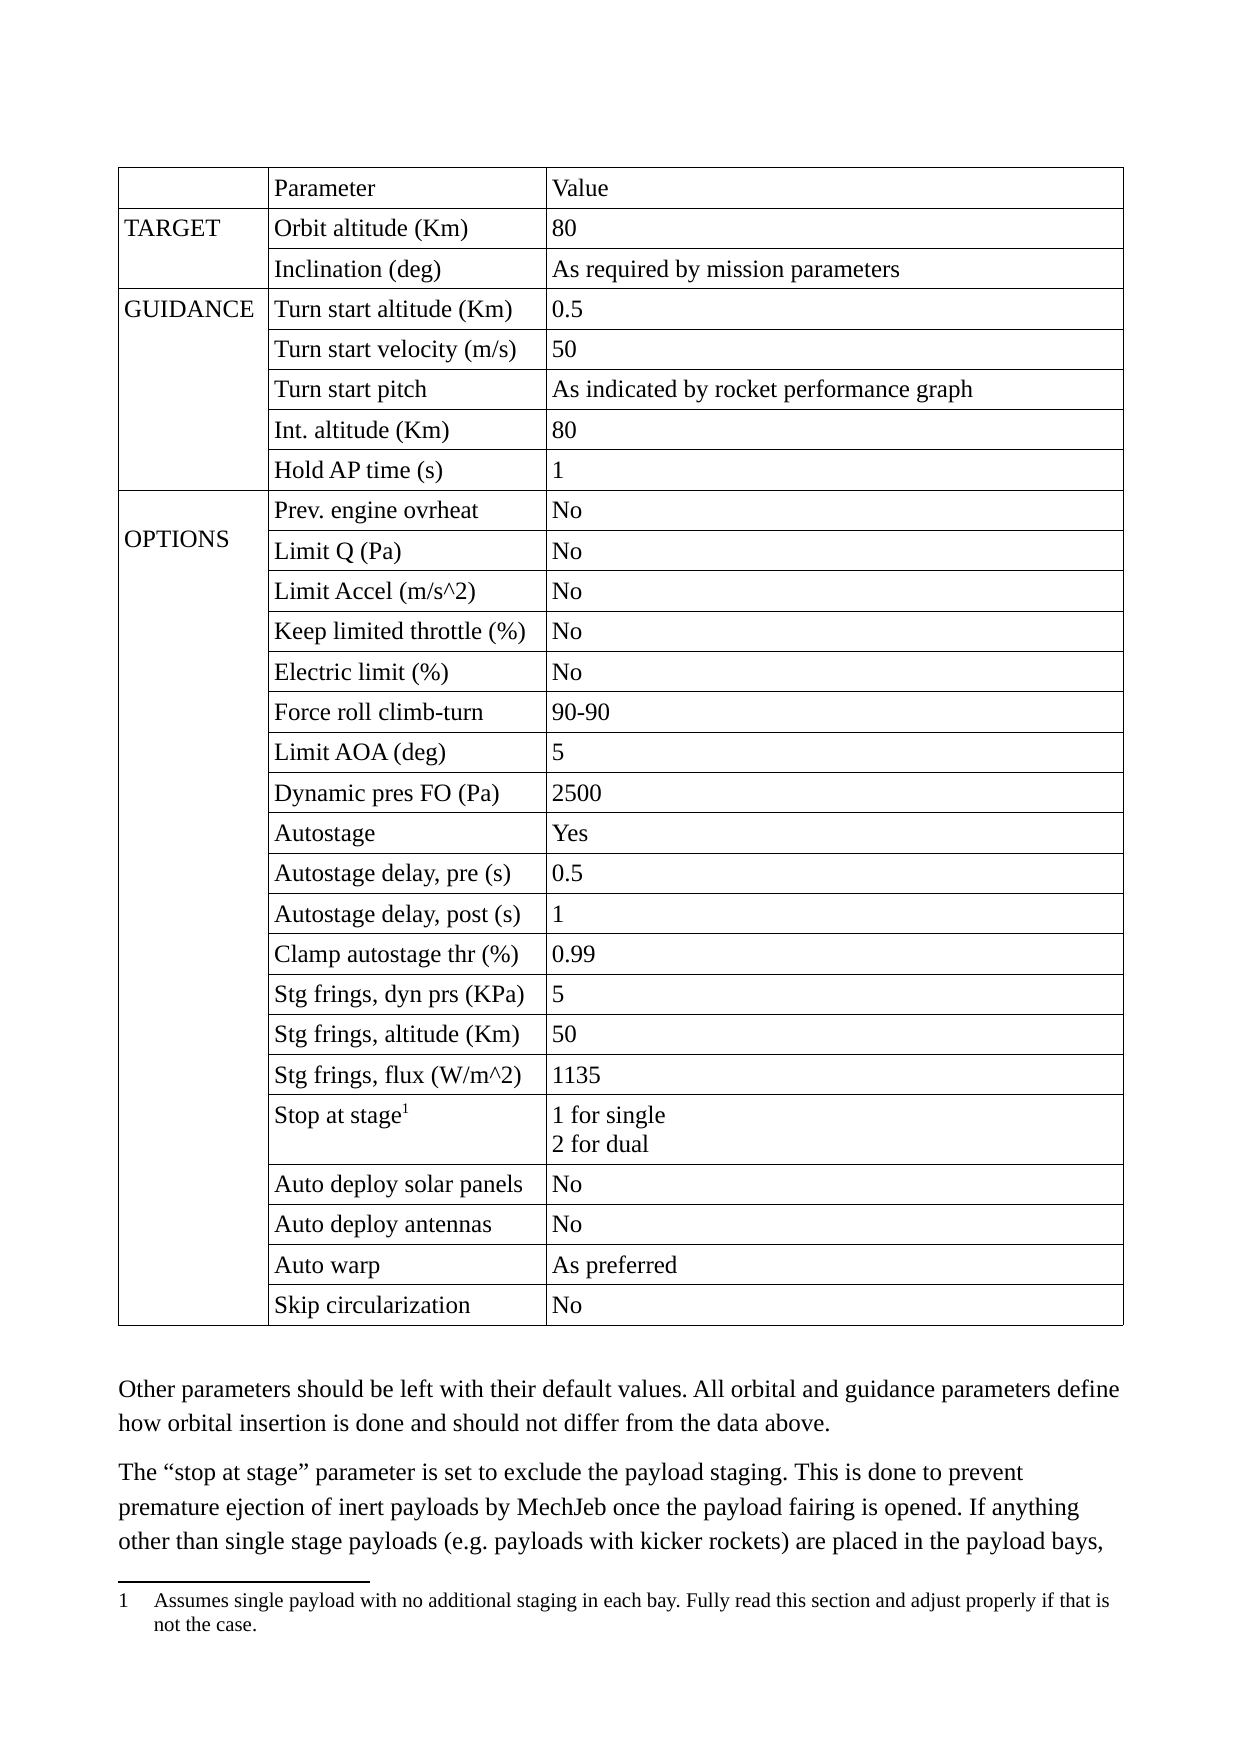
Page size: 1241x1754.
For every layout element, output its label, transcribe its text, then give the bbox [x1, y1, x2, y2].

table_cell No [547, 491, 1123, 530]
table_cell Stg frings, altitude (Km) [269, 1015, 546, 1054]
table_cell Keep limited throttle (%) [269, 612, 546, 651]
table_cell Limit AOA (deg) [269, 733, 546, 772]
table_cell Autostage delay, post (s) [269, 894, 546, 933]
table_cell 0.5 [547, 289, 1123, 328]
table_cell Prev. engine ovrheat [269, 491, 546, 530]
table_cell Dynamic pres FO (Pa) [269, 773, 546, 812]
table_cell Skip circularization [269, 1285, 546, 1325]
table_cell 0.99 [547, 934, 1123, 973]
table_cell Autostage delay, pre (s) [269, 854, 546, 893]
table_cell OPTIONS [119, 491, 268, 1325]
table_cell Clamp autostage thr (%) [269, 934, 546, 973]
table_cell Auto warp [269, 1245, 546, 1284]
table_cell Stg frings, flux (W/m^2) [269, 1055, 546, 1094]
table_cell As preferred [547, 1245, 1123, 1284]
table_cell Turn start altitude (Km) [269, 289, 546, 328]
table_cell Yes [547, 813, 1123, 852]
table_cell Autostage [269, 813, 546, 852]
table_cell Limit Accel (m/s^2) [269, 571, 546, 611]
table_cell Inclination (deg) [269, 249, 546, 288]
table_cell 50 [547, 1015, 1123, 1054]
table_cell GUIDANCE [119, 289, 268, 490]
table_cell 50 [547, 330, 1123, 369]
table_cell 90-90 [547, 692, 1123, 732]
table_cell No [547, 1165, 1123, 1204]
table_cell Int. altitude (Km) [269, 410, 546, 449]
table_cell Force roll climb-turn [269, 692, 546, 732]
table_cell As indicated by rocket performance graph [547, 370, 1123, 409]
table_cell 0.5 [547, 854, 1123, 893]
table_cell No [547, 1205, 1123, 1244]
table_header Parameter [269, 168, 546, 207]
table_cell Orbit altitude (Km) [269, 209, 546, 248]
table_header Value [547, 168, 1123, 207]
table_cell 80 [547, 209, 1123, 248]
table_cell 5 [547, 975, 1123, 1014]
table_cell No [547, 571, 1123, 611]
table_header [119, 168, 268, 207]
table_cell No [547, 612, 1123, 651]
table_cell TARGET [119, 209, 268, 288]
table_cell Turn start pitch [269, 370, 546, 409]
text Other parameters should be left with their default values. All orbital and guidance parameters define how orbital insertion is done and should not differ from the data above. [118, 1374, 1122, 1437]
table_cell 1 [547, 450, 1123, 490]
table_cell 1135 [547, 1055, 1123, 1094]
table_cell No [547, 652, 1123, 691]
table_cell Auto deploy solar panels [269, 1165, 546, 1204]
table_cell 2500 [547, 773, 1123, 812]
table_cell No [547, 531, 1123, 570]
table_cell Turn start velocity (m/s) [269, 330, 546, 369]
table_cell 1 [547, 894, 1123, 933]
table_cell Stop at stage [269, 1095, 546, 1163]
table_cell Limit Q (Pa) [269, 531, 546, 570]
table_cell As required by mission parameters [547, 249, 1123, 288]
table_cell Hold AP time (s) [269, 450, 546, 490]
table_cell Electric limit (%) [269, 652, 546, 691]
table_cell Auto deploy antennas [269, 1205, 546, 1244]
table_cell No [547, 1285, 1123, 1325]
table_cell 1 for single 2 for dual [547, 1095, 1123, 1163]
text The “stop at stage” parameter is set to exclude the payload staging. This is done to prevent premature ejection of inert payloads by MechJeb once the payload fairing is opened. If anything other than single stage payloads (e.g. payloads with kicker rockets) are placed in the payload bays, [118, 1457, 1122, 1555]
table_cell 5 [547, 733, 1123, 772]
table_cell 80 [547, 410, 1123, 449]
table_cell Stg frings, dyn prs (KPa) [269, 975, 546, 1014]
